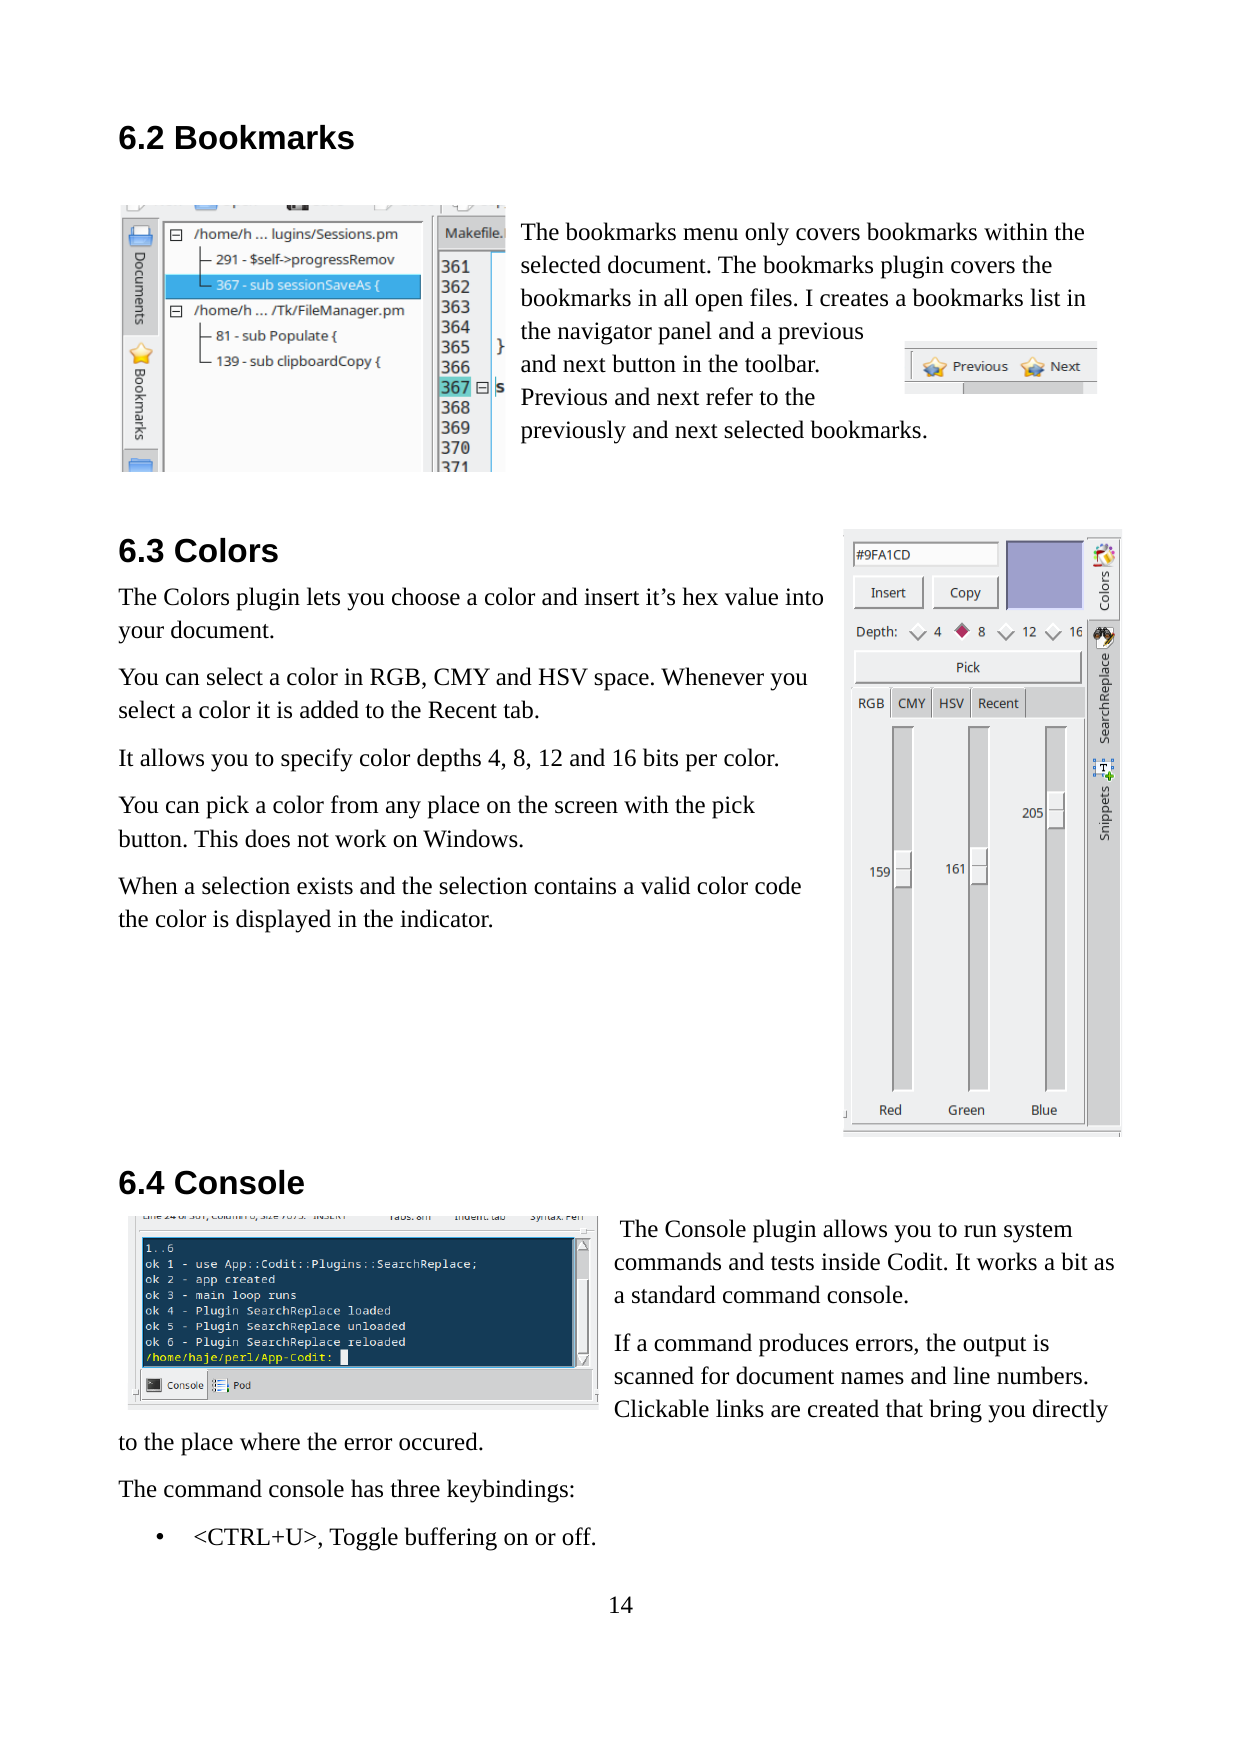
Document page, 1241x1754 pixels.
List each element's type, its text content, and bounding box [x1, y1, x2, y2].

text You can pick a color from any place on the screen with the pick button. This does not work on Windows. [118, 791, 828, 852]
picture [904, 341, 1098, 394]
text The Colors plugin lets you choose a color and insert it’s hex value into your document. [118, 582, 828, 643]
text It allows you to specify color depths 4, 8, 12 and 16 bits per color. [118, 743, 828, 772]
list <CTRL+U>, Toggle buffering on or off. [156, 1522, 1122, 1551]
text You can select a color in RGB, CMY and HSV space. Whenever you select a color it is added to the Recent tab. [118, 662, 828, 724]
subtitle 6.3 Colors [118, 515, 1137, 1151]
subtitle 6.4 Console [118, 1163, 1122, 1202]
text The command console has three keybindings: [118, 1474, 1122, 1503]
picture [120, 205, 506, 472]
text The Console plugin allows you to run system commands and tests inside Codit. It works a bit as a standard command console. [113, 1202, 1122, 1424]
text If a command produces errors, the output is scanned for document names and line numbers. Clickable links are created that bring you directly to the place where the error occured. [118, 1328, 1122, 1456]
picture [843, 529, 1123, 1137]
text When a selection exists and the selection contains a valid color code the color is displayed in the indicator. [118, 871, 828, 933]
subtitle 6.2 Bookmarks [118, 118, 1122, 157]
picture [127, 1216, 599, 1410]
text The bookmarks menu only covers bookmarks within the selected document. The bookmarks plugin covers the bookmarks in all open files. I creates a bookmarks list in the navigator panel and a previous and next button in the toolbar. Previous and next refer to the previously and next selected bookmarks. [520, 217, 1122, 443]
